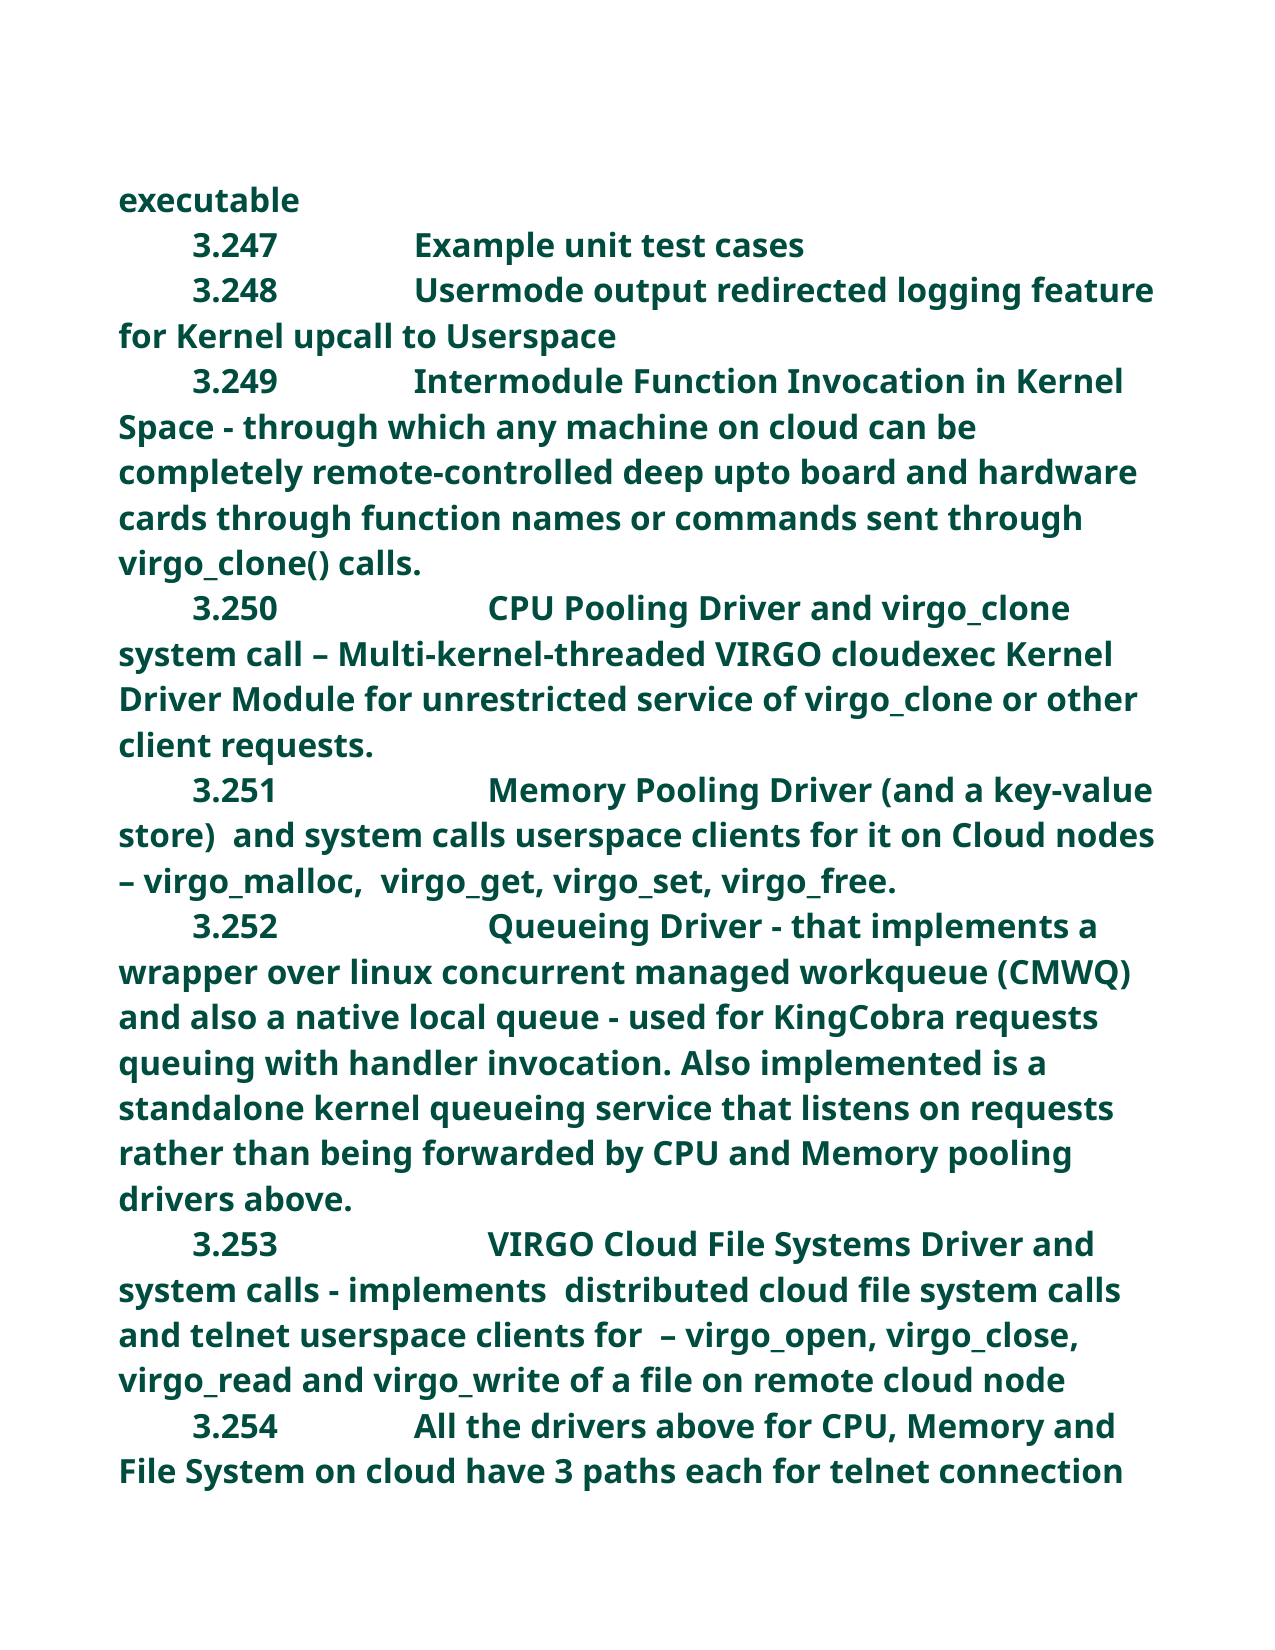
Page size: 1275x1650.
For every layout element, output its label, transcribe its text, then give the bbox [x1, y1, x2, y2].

text 3.250 CPU Pooling Driver and virgo_clone system call – Multi-kernel-threaded VIRGO cloudexec Kernel Driver Module for unrestricted service of virgo_clone or other client requests. [118, 585, 1157, 767]
text 3.252 Queueing Driver - that implements a wrapper over linux concurrent managed workqueue (CMWQ) and also a native local queue - used for KingCobra requests queuing with handler invocation. Also implemented is a standalone kernel queueing service that listens on requests rather than being forwarded by CPU and Memory pooling drivers above. [118, 903, 1157, 1221]
text 3.254 All the drivers above for CPU, Memory and File System on cloud have 3 paths each for telnet connection [118, 1403, 1157, 1493]
text 3.247 Example unit test cases [118, 222, 1157, 267]
text 3.249 Intermodule Function Invocation in Kernel Space - through which any machine on cloud can be completely remote-controlled deep upto board and hardware cards through function names or commands sent through virgo_clone() calls. [118, 358, 1157, 585]
text 3.248 Usermode output redirected logging feature for Kernel upcall to Userspace [118, 267, 1157, 358]
text 3.253 VIRGO Cloud File Systems Driver and system calls - implements distributed cloud file system calls and telnet userspace clients for – virgo_open, virgo_close, virgo_read and virgo_write of a file on remote cloud node [118, 1221, 1157, 1403]
text 3.251 Memory Pooling Driver (and a key-value store) and system calls userspace clients for it on Cloud nodes – virgo_malloc, virgo_get, virgo_set, virgo_free. [118, 767, 1157, 903]
text executable [118, 176, 1157, 222]
